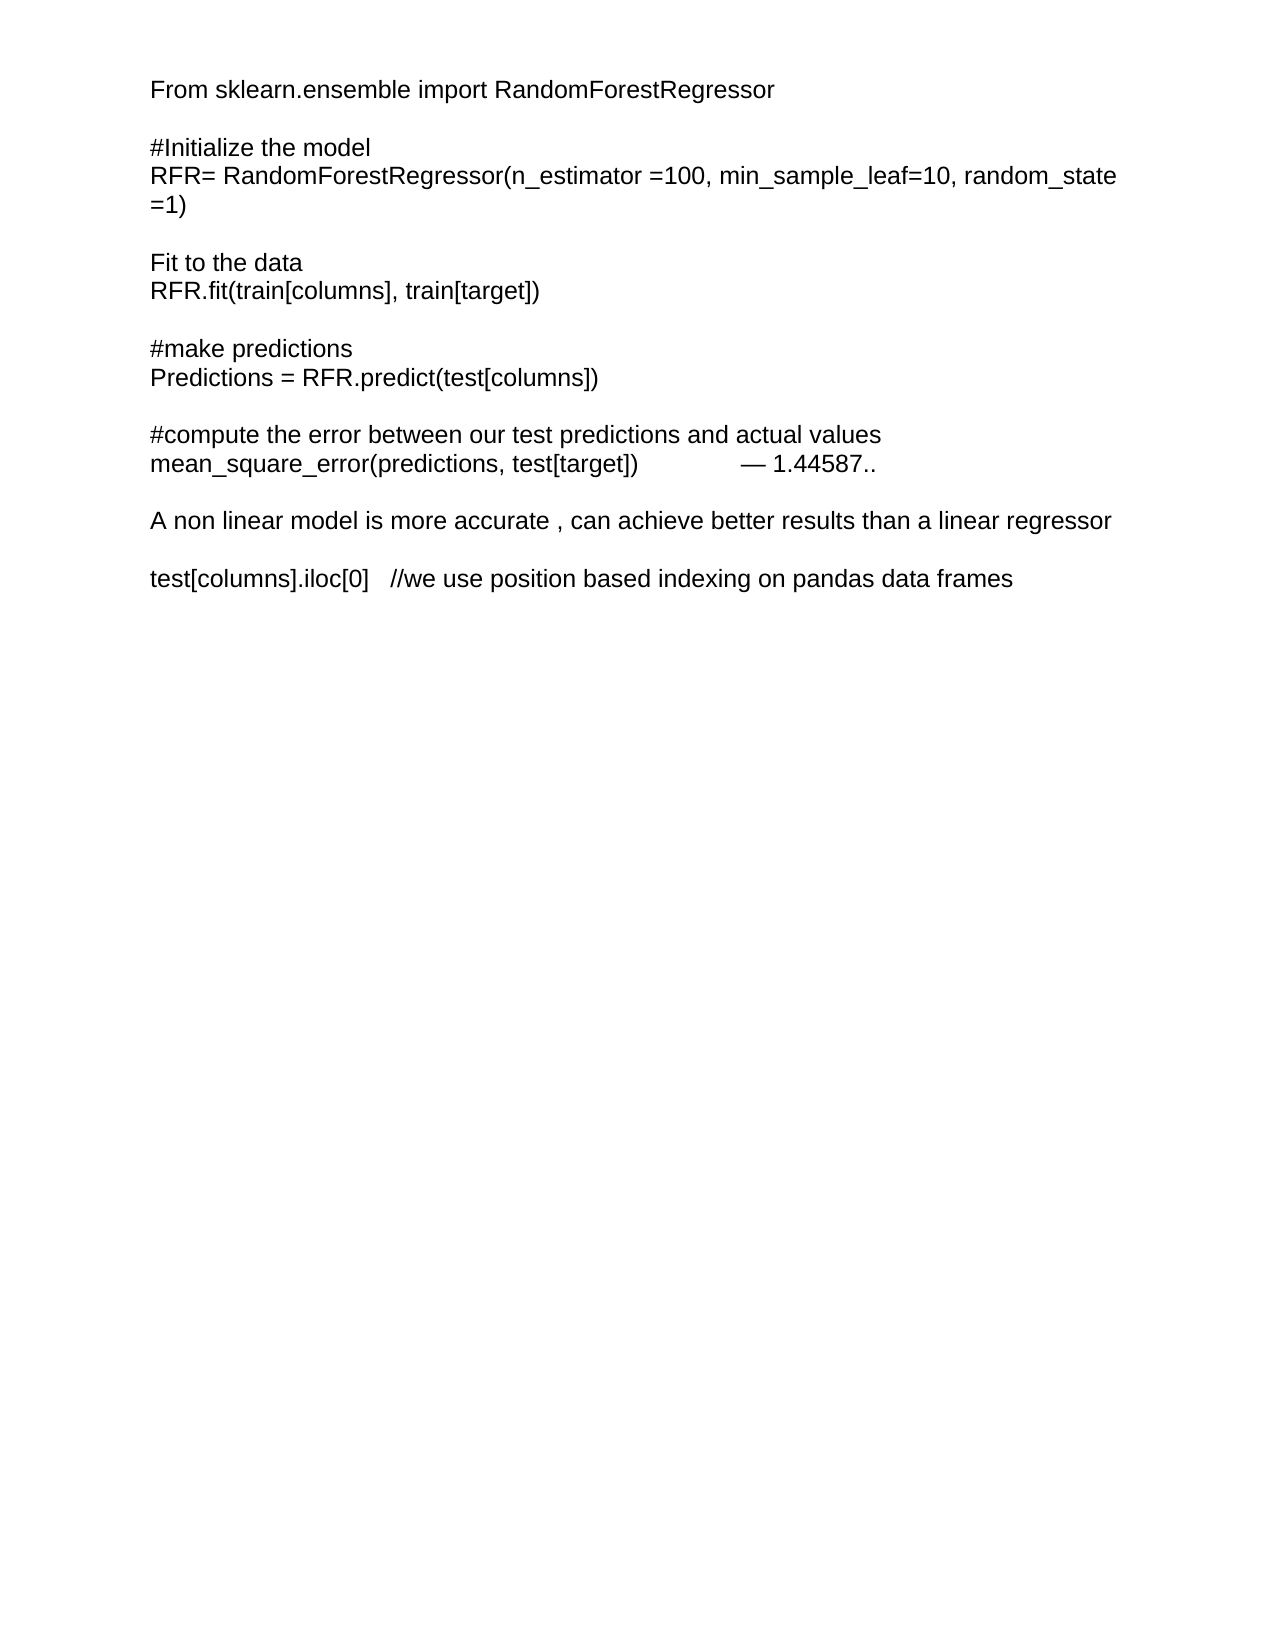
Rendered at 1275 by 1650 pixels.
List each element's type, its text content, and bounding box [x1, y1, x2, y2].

text A non linear model is more accurate , can achieve better results than a linear regressor [150, 506, 1125, 535]
text #compute the error between our test predictions and actual values [150, 420, 1125, 449]
text RFR.fit(train[columns], train[target]) [150, 276, 1125, 305]
text #make predictions [150, 334, 1125, 362]
text From sklearn.ensemble import RandomForestRegressor [150, 75, 1125, 104]
text RFR= RandomForestRegressor(n_estimator =100, min_sample_leaf=10, random_state =1) [150, 161, 1125, 219]
text Fit to the data [150, 247, 1125, 276]
text test[columns].iloc[0] //we use position based indexing on pandas data frames [150, 564, 1125, 592]
text #Initialize the model [150, 132, 1125, 161]
text mean_square_error(predictions, test[target]) — 1.44587.. [150, 449, 1125, 477]
text Predictions = RFR.predict(test[columns]) [150, 362, 1125, 391]
